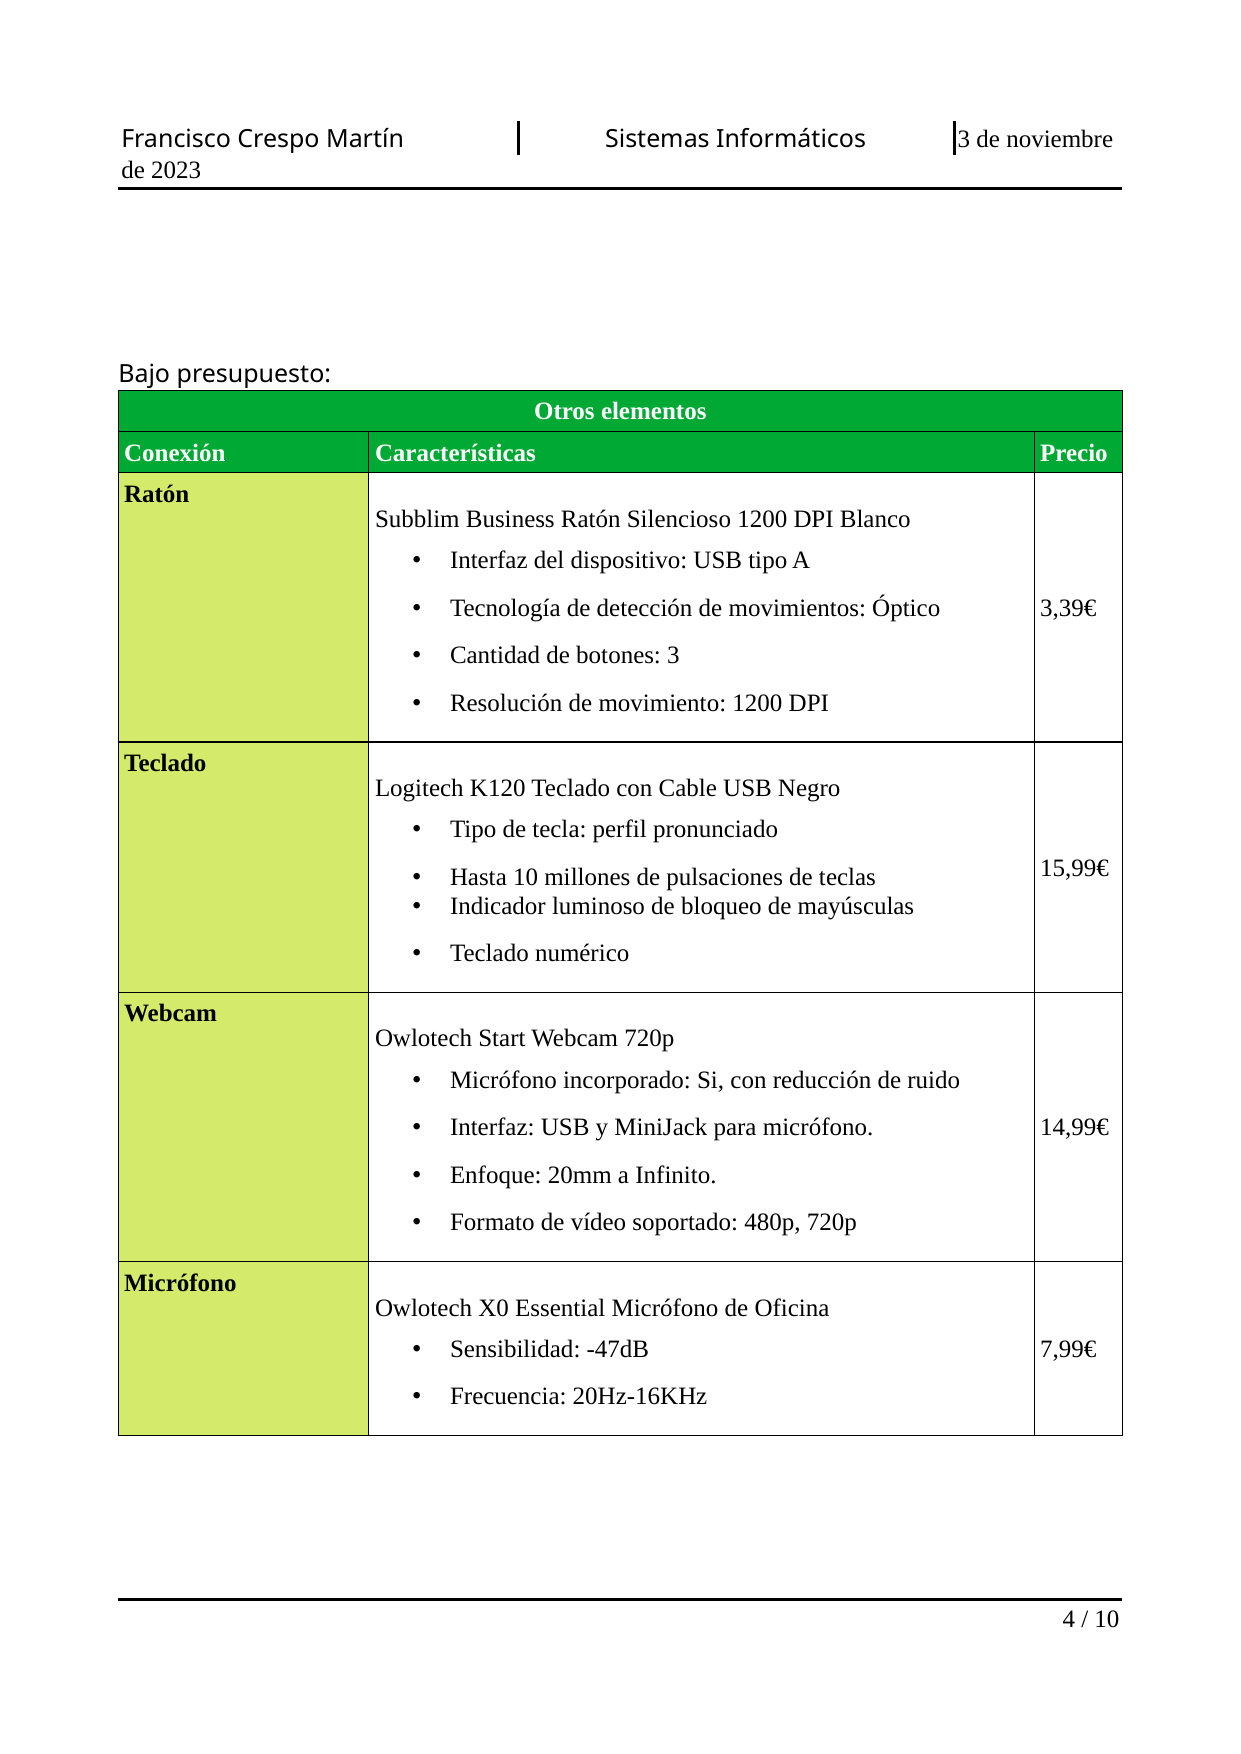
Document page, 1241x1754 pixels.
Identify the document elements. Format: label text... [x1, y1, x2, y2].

table_cell 15,99€ [1035, 743, 1122, 992]
table_cell Micrófono [119, 1262, 368, 1435]
table_cell Logitech K120 Teclado con Cable USB Negro Tipo de tecla: perfil pronunciado Hasta 10 millones de pulsaciones de teclas Indicador luminoso de bloqueo de mayúsculas Teclado numérico [369, 743, 1034, 992]
text Bajo presupuesto: [118, 356, 1122, 390]
table_cell Conexión [119, 432, 368, 472]
table_cell 7,99€ [1035, 1262, 1122, 1435]
table_cell Owlotech X0 Essential Micrófono de Oficina Sensibilidad: -47dB Frecuencia: 20Hz-16KHz [369, 1262, 1034, 1435]
table_cell 14,99€ [1035, 993, 1122, 1261]
table_cell Owlotech Start Webcam 720p Micrófono incorporado: Si, con reducción de ruido Interfaz: USB y MiniJack para micrófono. Enfoque: 20mm a Infinito. Formato de vídeo soportado: 480p, 720p [369, 993, 1034, 1261]
table_cell Webcam [119, 993, 368, 1261]
table_cell Ratón [119, 473, 368, 741]
table_cell Teclado [119, 743, 368, 992]
table_cell Características [369, 432, 1034, 472]
table_cell 3,39€ [1035, 473, 1122, 741]
table_cell Precio [1035, 432, 1122, 472]
table_cell Subblim Business Ratón Silencioso 1200 DPI Blanco Interfaz del dispositivo: USB tipo A Tecnología de detección de movimientos: Óptico Cantidad de botones: 3 Resolución de movimiento: 1200 DPI [369, 473, 1034, 741]
table_header Otros elementos [119, 391, 1122, 431]
